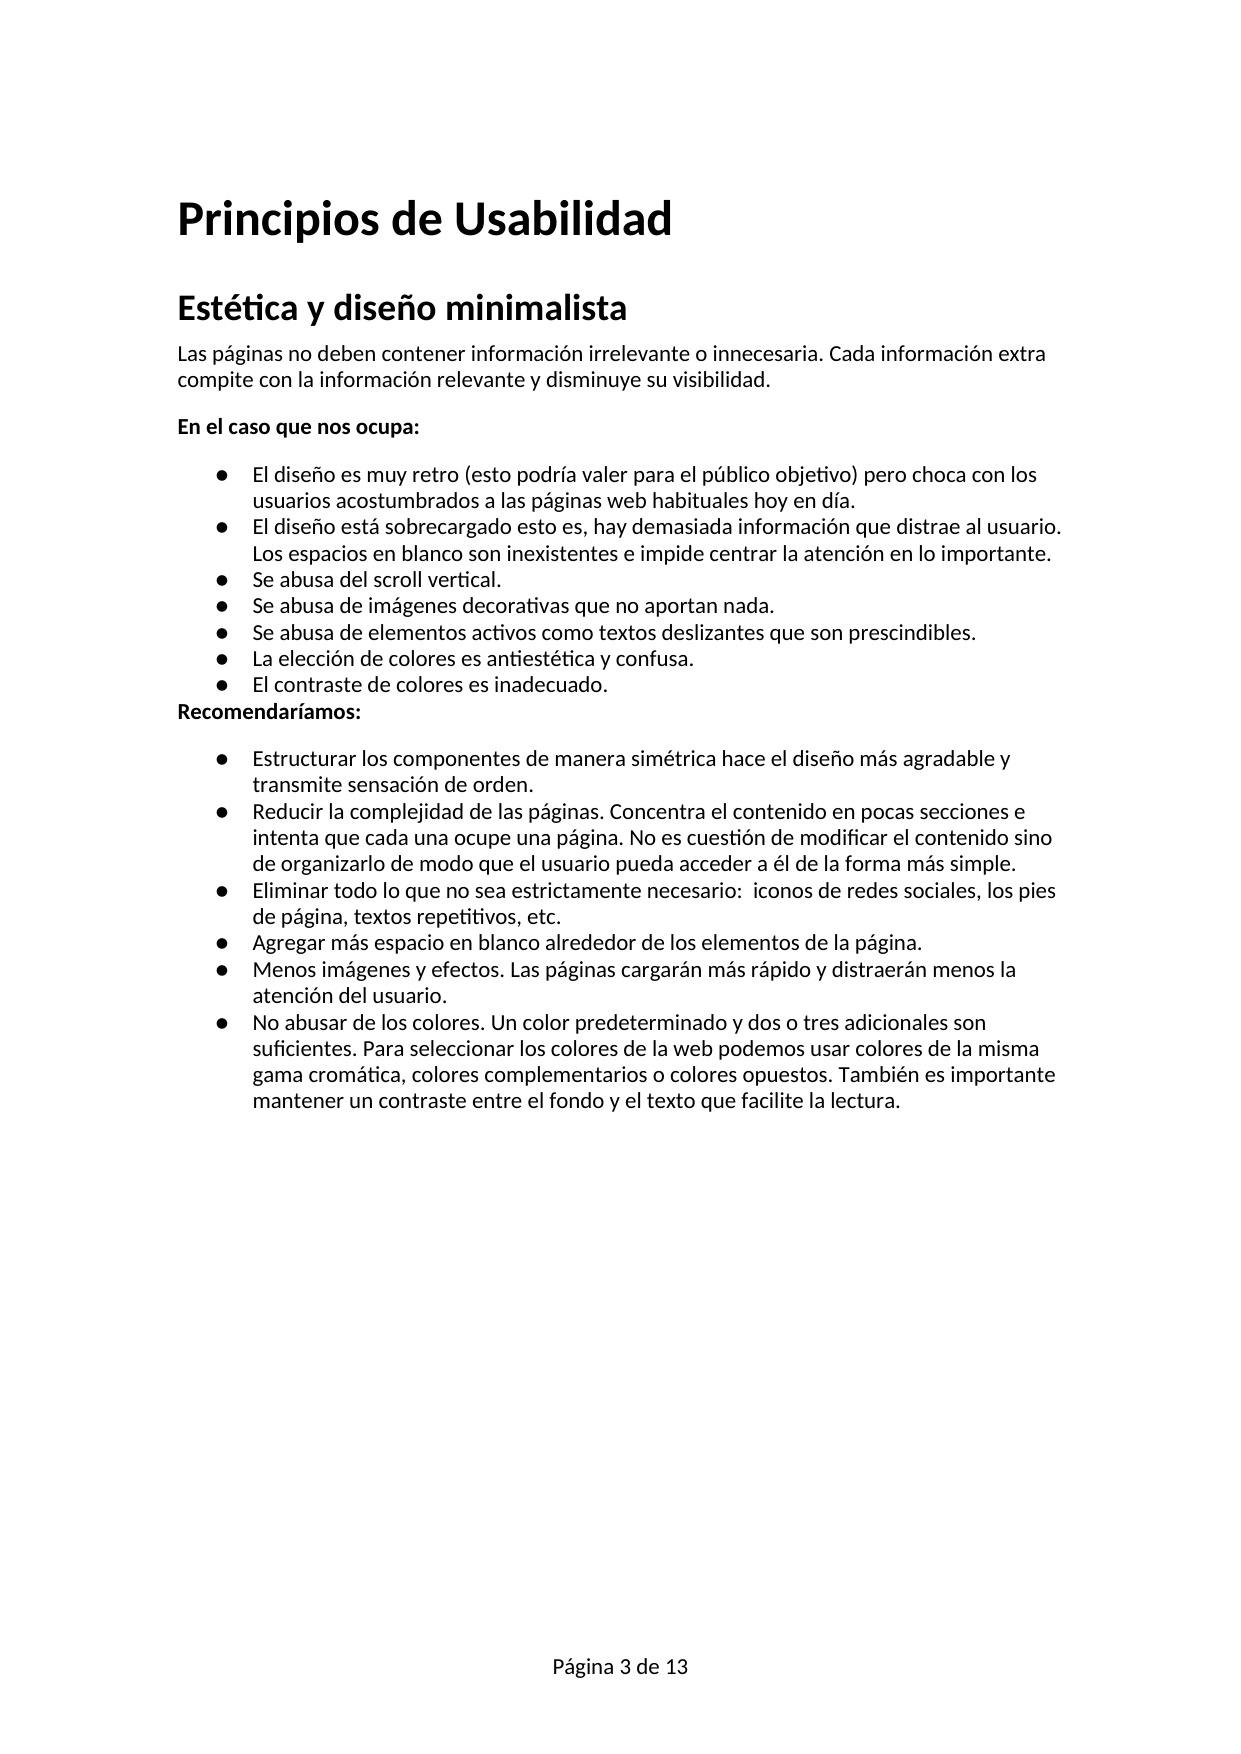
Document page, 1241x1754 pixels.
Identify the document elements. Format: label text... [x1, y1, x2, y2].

list Estructurar los componentes de manera simétrica hace el diseño más agradable y transmite sensación de orden. [215, 749, 1063, 798]
list Se abusa de elementos activos como textos deslizantes que son prescindibles. [215, 623, 1063, 646]
list Menos imágenes y efectos. Las páginas cargarán más rápido y distraerán menos la atención del usuario. [215, 960, 1063, 1009]
text En el caso que nos ocupa: [177, 418, 1063, 441]
list Se abusa de imágenes decorativas que no aportan nada. [215, 597, 1063, 619]
list El diseño está sobrecargado esto es, hay demasiada información que distrae al usuario. Los espacios en blanco son inexistentes e impide centrar la atención en lo importante. [215, 517, 1063, 567]
list El contraste de colores es inadecuado. [215, 676, 1063, 698]
list La elección de colores es antiestética y confusa. [215, 649, 1063, 672]
list No abusar de los colores. Un color predeterminado y dos o tres adicionales son suficientes. Para seleccionar los colores de la web podemos usar colores de la misma gama cromática, colores complementarios o colores opuestos. También es importante mantener un contraste entre el fondo y el texto que facilite la lectura. [215, 1013, 1063, 1115]
list Reducir la complejidad de las páginas. Concentra el contenido en pocas secciones e intenta que cada una ocupe una página. No es cuestión de modificar el contenido sino de organizarlo de modo que el usuario pueda acceder a él de la forma más simple. [215, 802, 1063, 877]
list Agregar más espacio en blanco alrededor de los elementos de la página. [215, 934, 1063, 957]
subtitle Principios de Usabilidad [177, 198, 1063, 248]
subtitle Estética y diseño minimalista [177, 293, 1063, 330]
list El diseño es muy retro (esto podría valer para el público objetivo) pero choca con los usuarios acostumbrados a las páginas web habituales hoy en día. [215, 465, 1063, 514]
text Recomendaríamos: [177, 702, 1063, 725]
list Eliminar todo lo que no sea estrictamente necesario: iconos de redes sociales, los pies de página, textos repetitivos, etc. [215, 881, 1063, 930]
list Se abusa del scroll vertical. [215, 570, 1063, 593]
text Las páginas no deben contener información irrelevante o innecesaria. Cada información extra compite con la información relevante y disminuye su visibilidad. [177, 344, 1063, 393]
